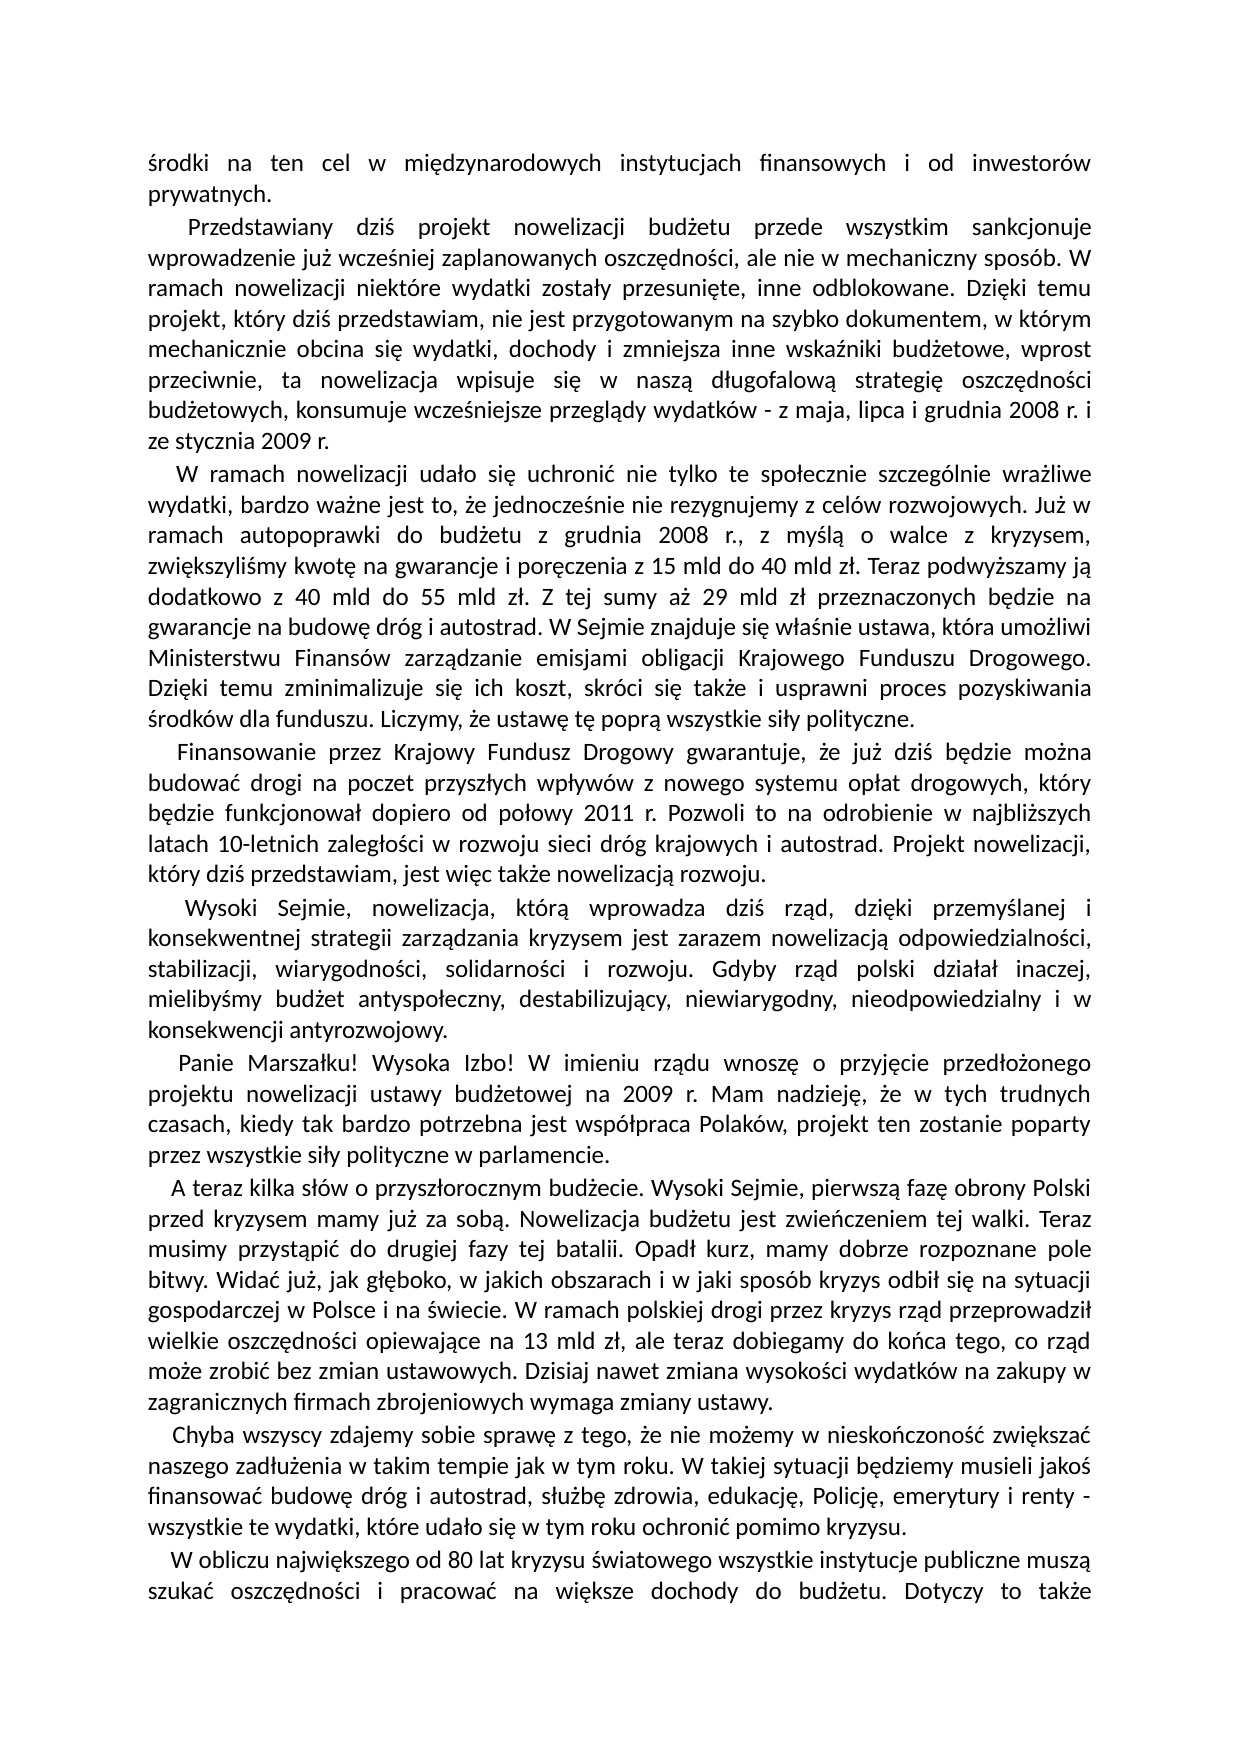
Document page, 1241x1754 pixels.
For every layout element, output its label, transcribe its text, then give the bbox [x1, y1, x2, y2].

text W ramach nowelizacji udało się uchronić nie tylko te społecznie szczególnie wrażliwe wydatki, bardzo ważne jest to, że jednocześnie nie rezygnujemy z celów rozwojowych. Już w ramach autopoprawki do budżetu z grudnia 2008 r., z myślą o walce z kryzysem, zwiększyliśmy kwotę na gwarancje i poręczenia z 15 mld do 40 mld zł. Teraz podwyższamy ją dodatkowo z 40 mld do 55 mld zł. Z tej sumy aż 29 mld zł przeznaczonych będzie na gwarancje na budowę dróg i autostrad. W Sejmie znajduje się właśnie ustawa, która umożliwi Ministerstwu Finansów zarządzanie emisjami obligacji Krajowego Funduszu Drogowego. Dzięki temu zminimalizuje się ich koszt, skróci się także i usprawni proces pozyskiwania środków dla funduszu. Liczymy, że ustawę tę poprą wszystkie siły polityczne. [148, 459, 1093, 733]
text Wysoki Sejmie, nowelizacja, którą wprowadza dziś rząd, dzięki przemyślanej i konsekwentnej strategii zarządzania kryzysem jest zarazem nowelizacją odpowiedzialności, stabilizacji, wiarygodności, solidarności i rozwoju. Gdyby rząd polski działał inaczej, mielibyśmy budżet antyspołeczny, destabilizujący, niewiarygodny, nieodpowiedzialny i w konsekwencji antyrozwojowy. [148, 892, 1093, 1044]
text środki na ten cel w międzynarodowych instytucjach finansowych i od inwestorów prywatnych. [148, 148, 1093, 209]
text Chyba wszyscy zdajemy sobie sprawę z tego, że nie możemy w nieskończoność zwiększać naszego zadłużenia w takim tempie jak w tym roku. W takiej sytuacji będziemy musieli jakoś finansować budowę dróg i autostrad, służbę zdrowia, edukację, Policję, emerytury i renty - wszystkie te wydatki, które udało się w tym roku ochronić pomimo kryzysu. [148, 1419, 1093, 1541]
text W obliczu największego od 80 lat kryzysu światowego wszystkie instytucje publiczne muszą szukać oszczędności i pracować na większe dochody do budżetu. Dotyczy to także [148, 1544, 1093, 1605]
text A teraz kilka słów o przyszłorocznym budżecie. Wysoki Sejmie, pierwszą fazę obrony Polski przed kryzysem mamy już za sobą. Nowelizacja budżetu jest zwieńczeniem tej walki. Teraz musimy przystąpić do drugiej fazy tej batalii. Opadł kurz, mamy dobrze rozpoznane pole bitwy. Widać już, jak głęboko, w jakich obszarach i w jaki sposób kryzys odbił się na sytuacji gospodarczej w Polsce i na świecie. W ramach polskiej drogi przez kryzys rząd przeprowadził wielkie oszczędności opiewające na 13 mld zł, ale teraz dobiegamy do końca tego, co rząd może zrobić bez zmian ustawowych. Dzisiaj nawet zmiana wysokości wydatków na zakupy w zagranicznych firmach zbrojeniowych wymaga zmiany ustawy. [148, 1172, 1093, 1416]
text Panie Marszałku! Wysoka Izbo! W imieniu rządu wnoszę o przyjęcie przedłożonego projektu nowelizacji ustawy budżetowej na 2009 r. Mam nadzieję, że w tych trudnych czasach, kiedy tak bardzo potrzebna jest współpraca Polaków, projekt ten zostanie poparty przez wszystkie siły polityczne w parlamencie. [148, 1047, 1093, 1169]
text Finansowanie przez Krajowy Fundusz Drogowy gwarantuje, że już dziś będzie można budować drogi na poczet przyszłych wpływów z nowego systemu opłat drogowych, który będzie funkcjonował dopiero od połowy 2011 r. Pozwoli to na odrobienie w najbliższych latach 10-letnich zaległości w rozwoju sieci dróg krajowych i autostrad. Projekt nowelizacji, który dziś przedstawiam, jest więc także nowelizacją rozwoju. [148, 736, 1093, 889]
text Przedstawiany dziś projekt nowelizacji budżetu przede wszystkim sankcjonuje wprowadzenie już wcześniej zaplanowanych oszczędności, ale nie w mechaniczny sposób. W ramach nowelizacji niektóre wydatki zostały przesunięte, inne odblokowane. Dzięki temu projekt, który dziś przedstawiam, nie jest przygotowanym na szybko dokumentem, w którym mechanicznie obcina się wydatki, dochody i zmniejsza inne wskaźniki budżetowe, wprost przeciwnie, ta nowelizacja wpisuje się w naszą długofalową strategię oszczędności budżetowych, konsumuje wcześniejsze przeglądy wydatków - z maja, lipca i grudnia 2008 r. i ze stycznia 2009 r. [148, 212, 1093, 456]
